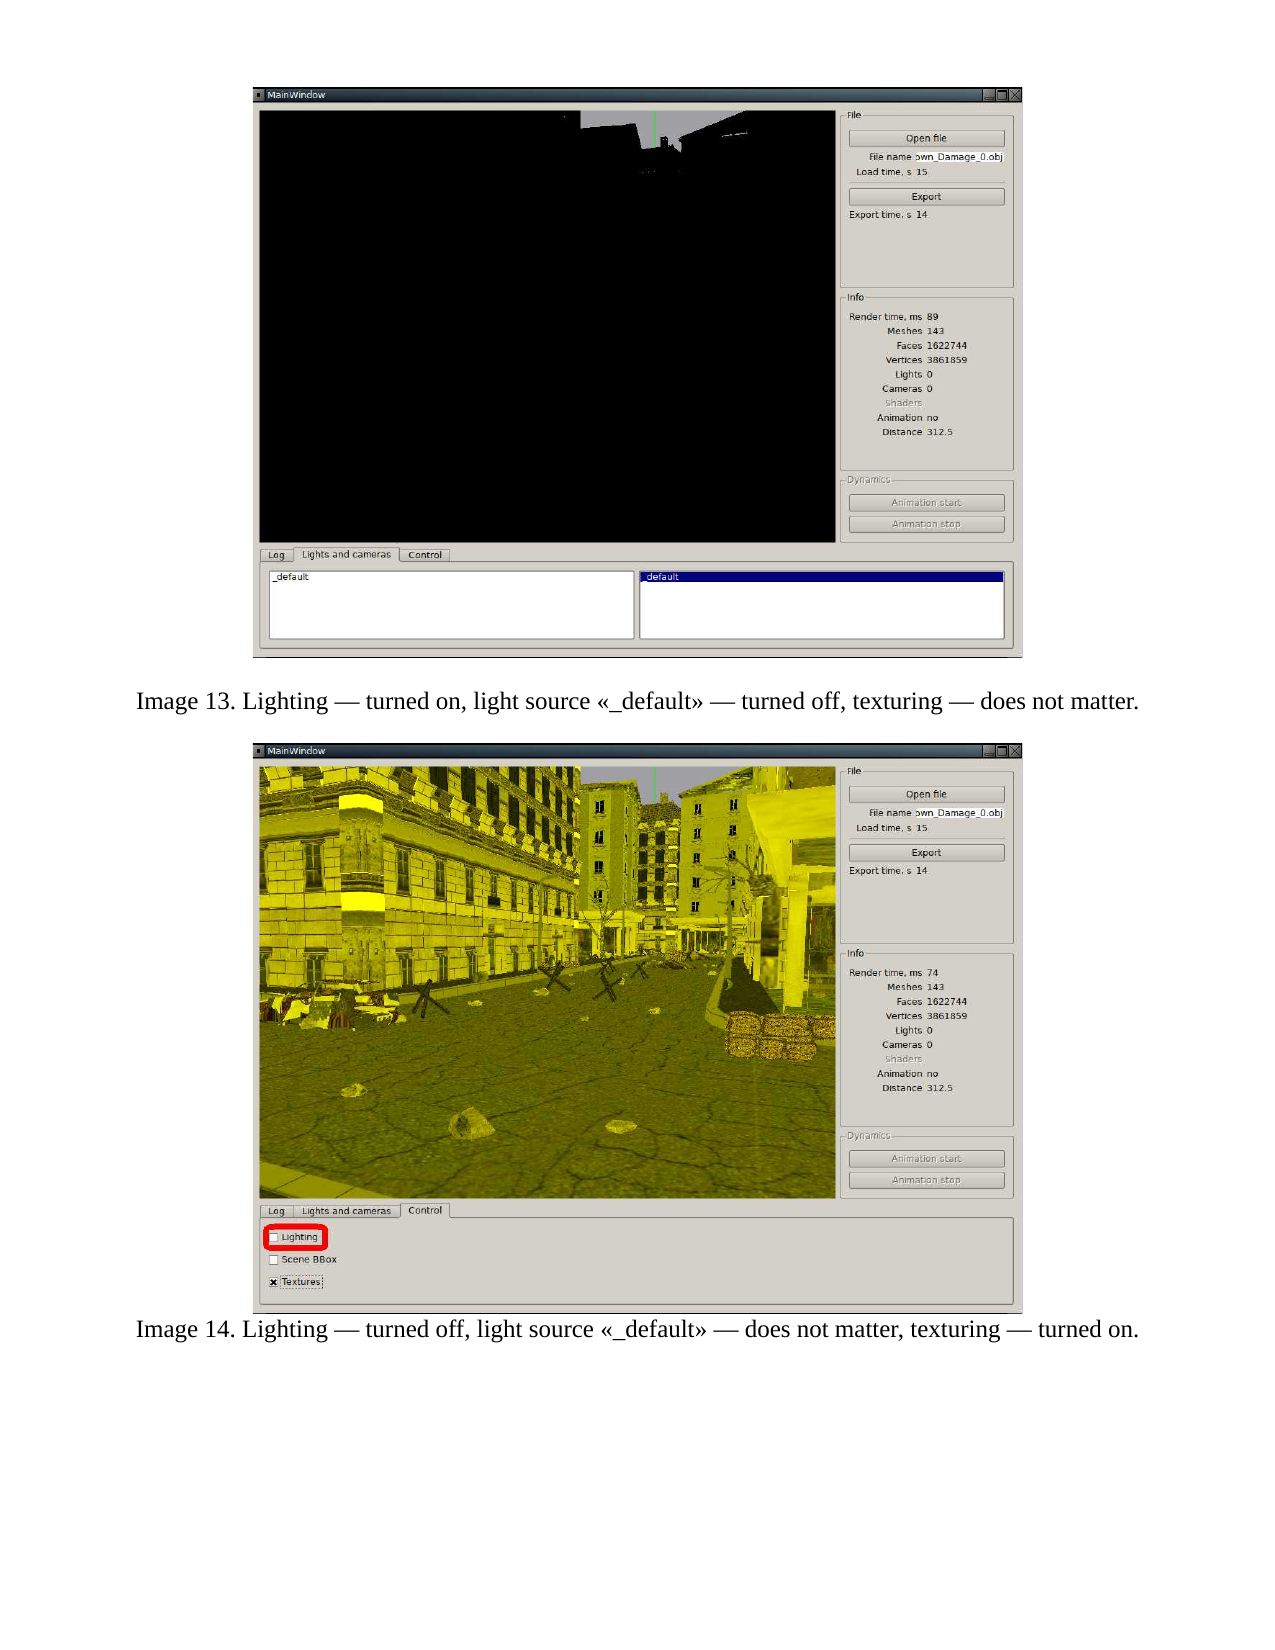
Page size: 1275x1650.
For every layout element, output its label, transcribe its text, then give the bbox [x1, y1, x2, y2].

picture [252, 87, 1023, 658]
text Image 13. Lighting — turned on, light source «_default» — turned off, texturing — does not matter. [59, 686, 1216, 715]
picture [252, 743, 1023, 1314]
text Image 14. Lighting — turned off, light source «_default» — does not matter, texturing — turned on. [59, 1080, 1216, 1343]
